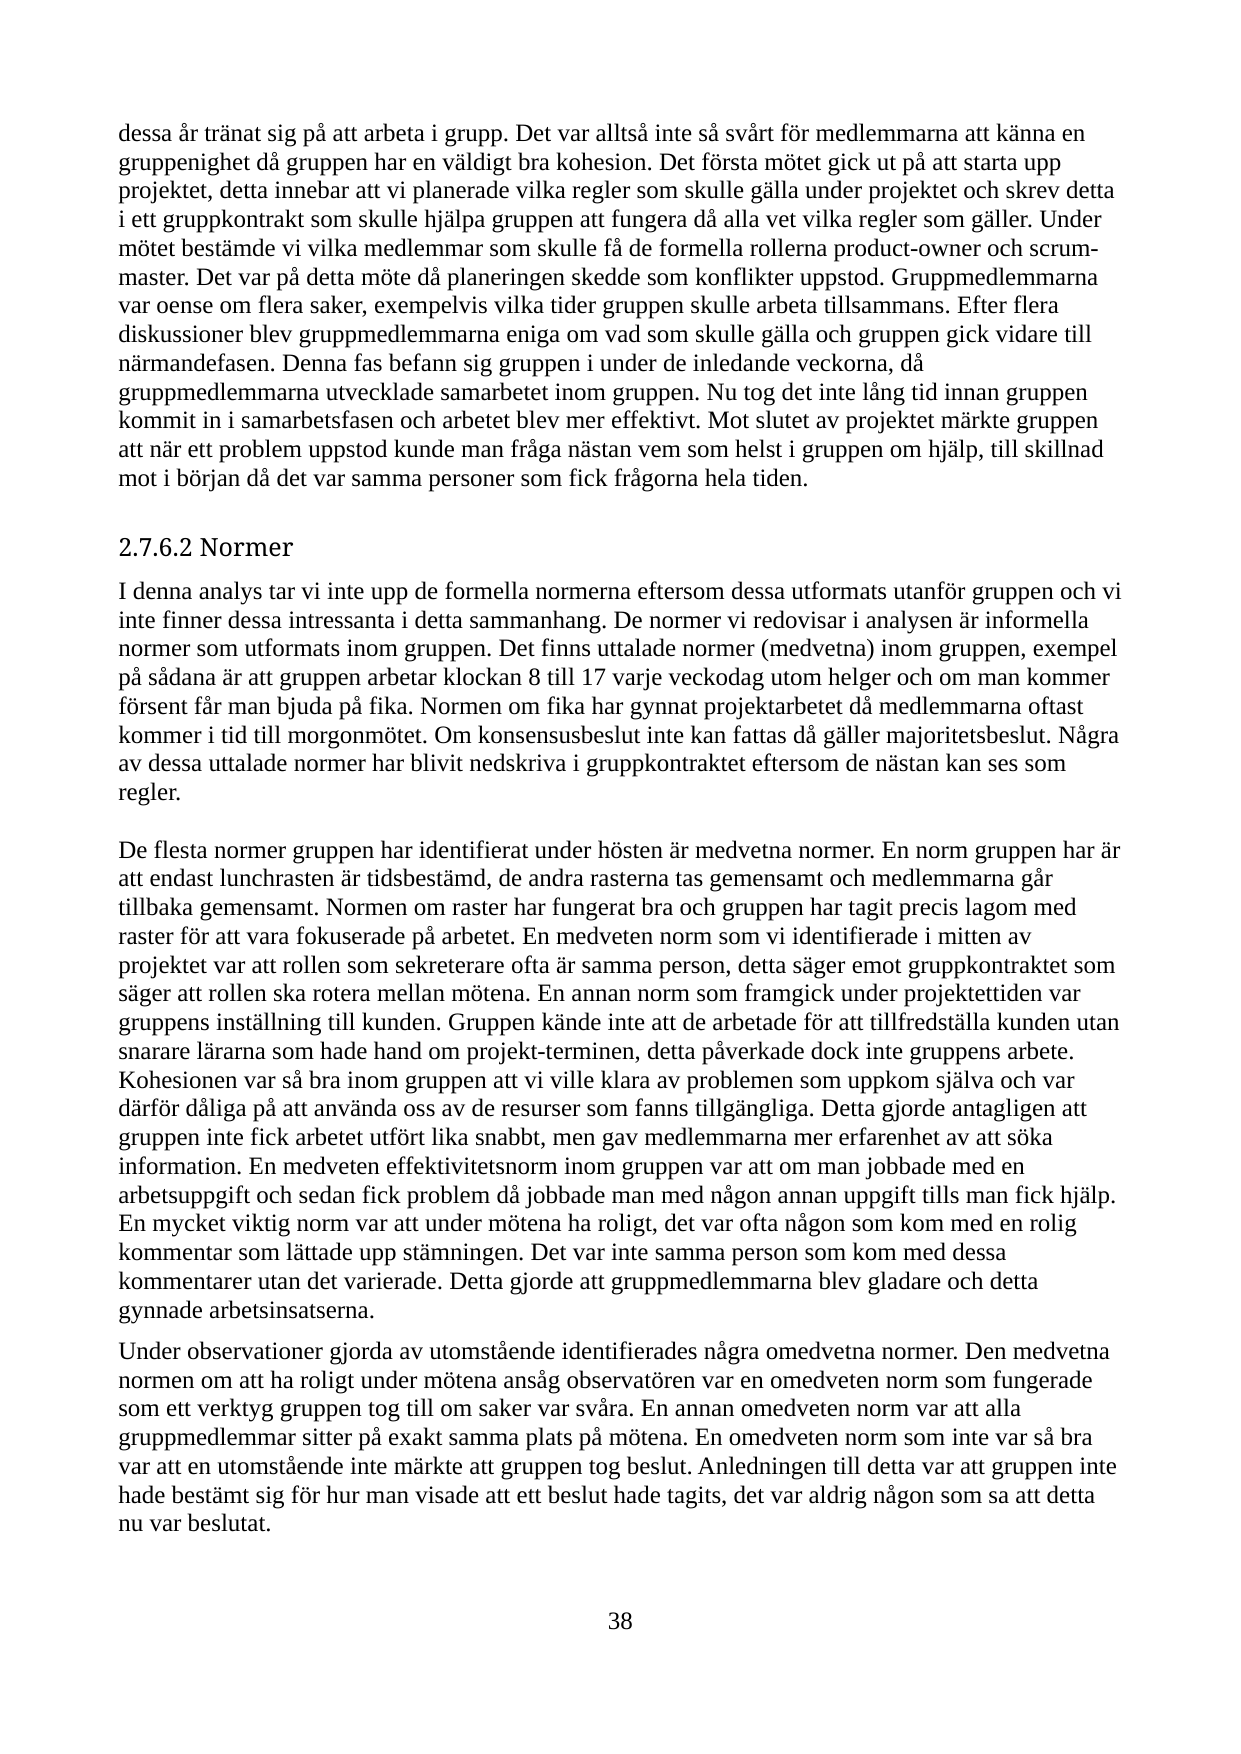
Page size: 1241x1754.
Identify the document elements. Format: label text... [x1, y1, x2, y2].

text I denna analys tar vi inte upp de formella normerna eftersom dessa utformats utanför gruppen och vi inte finner dessa intressanta i detta sammanhang. De normer vi redovisar i analysen är informella normer som utformats inom gruppen. Det finns uttalade normer (medvetna) inom gruppen, exempel på sådana är att gruppen arbetar klockan 8 till 17 varje veckodag utom helger och om man kommer försent får man bjuda på fika. Normen om fika har gynnat projektarbetet då medlemmarna oftast kommer i tid till morgonmötet. Om konsensusbeslut inte kan fattas då gäller majoritetsbeslut. Några av dessa uttalade normer har blivit nedskriva i gruppkontraktet eftersom de nästan kan ses som regler. De flesta normer gruppen har identifierat under hösten är medvetna normer. En norm gruppen har är att endast lunchrasten är tidsbestämd, de andra rasterna tas gemensamt och medlemmarna går tillbaka gemensamt. Normen om raster har fungerat bra och gruppen har tagit precis lagom med raster för att vara fokuserade på arbetet. En medveten norm som vi identifierade i mitten av projektet var att rollen som sekreterare ofta är samma person, detta säger emot gruppkontraktet som säger att rollen ska rotera mellan mötena. En annan norm som framgick under projektettiden var gruppens inställning till kunden. Gruppen kände inte att de arbetade för att tillfredställa kunden utan snarare lärarna som hade hand om projekt-terminen, detta påverkade dock inte gruppens arbete. Kohesionen var så bra inom gruppen att vi ville klara av problemen som uppkom själva och var därför dåliga på att använda oss av de resurser som fanns tillgängliga. Detta gjorde antagligen att gruppen inte fick arbetet utfört lika snabbt, men gav medlemmarna mer erfarenhet av att söka information. En medveten effektivitetsnorm inom gruppen var att om man jobbade med en arbetsuppgift och sedan fick problem då jobbade man med någon annan uppgift tills man fick hjälp. En mycket viktig norm var att under mötena ha roligt, det var ofta någon som kom med en rolig kommentar som lättade upp stämningen. Det var inte samma person som kom med dessa kommentarer utan det varierade. Detta gjorde att gruppmedlemmarna blev gladare och detta gynnade arbetsinsatserna. [118, 576, 1122, 1323]
text Under observationer gjorda av utomstående identifierades några omedvetna normer. Den medvetna normen om att ha roligt under mötena ansåg observatören var en omedveten norm som fungerade som ett verktyg gruppen tog till om saker var svåra. En annan omedveten norm var att alla gruppmedlemmar sitter på exakt samma plats på mötena. En omedveten norm som inte var så bra var att en utomstående inte märkte att gruppen tog beslut. Anledningen till detta var att gruppen inte hade bestämt sig för hur man visade att ett beslut hade tagits, det var aldrig någon som sa att detta nu var beslutat. [118, 1336, 1122, 1537]
text dessa år tränat sig på att arbeta i grupp. Det var alltså inte så svårt för medlemmarna att känna en gruppenighet då gruppen har en väldigt bra kohesion. Det första mötet gick ut på att starta upp projektet, detta innebar att vi planerade vilka regler som skulle gälla under projektet och skrev detta i ett gruppkontrakt som skulle hjälpa gruppen att fungera då alla vet vilka regler som gäller. Under mötet bestämde vi vilka medlemmar som skulle få de formella rollerna product-owner och scrum-master. Det var på detta möte då planeringen skedde som konflikter uppstod. Gruppmedlemmarna var oense om flera saker, exempelvis vilka tider gruppen skulle arbeta tillsammans. Efter flera diskussioner blev gruppmedlemmarna eniga om vad som skulle gälla och gruppen gick vidare till närmandefasen. Denna fas befann sig gruppen i under de inledande veckorna, då gruppmedlemmarna utvecklade samarbetet inom gruppen. Nu tog det inte lång tid innan gruppen kommit in i samarbetsfasen och arbetet blev mer effektivt. Mot slutet av projektet märkte gruppen att när ett problem uppstod kunde man fråga nästan vem som helst i gruppen om hjälp, till skillnad mot i början då det var samma personer som fick frågorna hela tiden. [118, 118, 1122, 492]
subtitle Normer [118, 529, 1122, 563]
